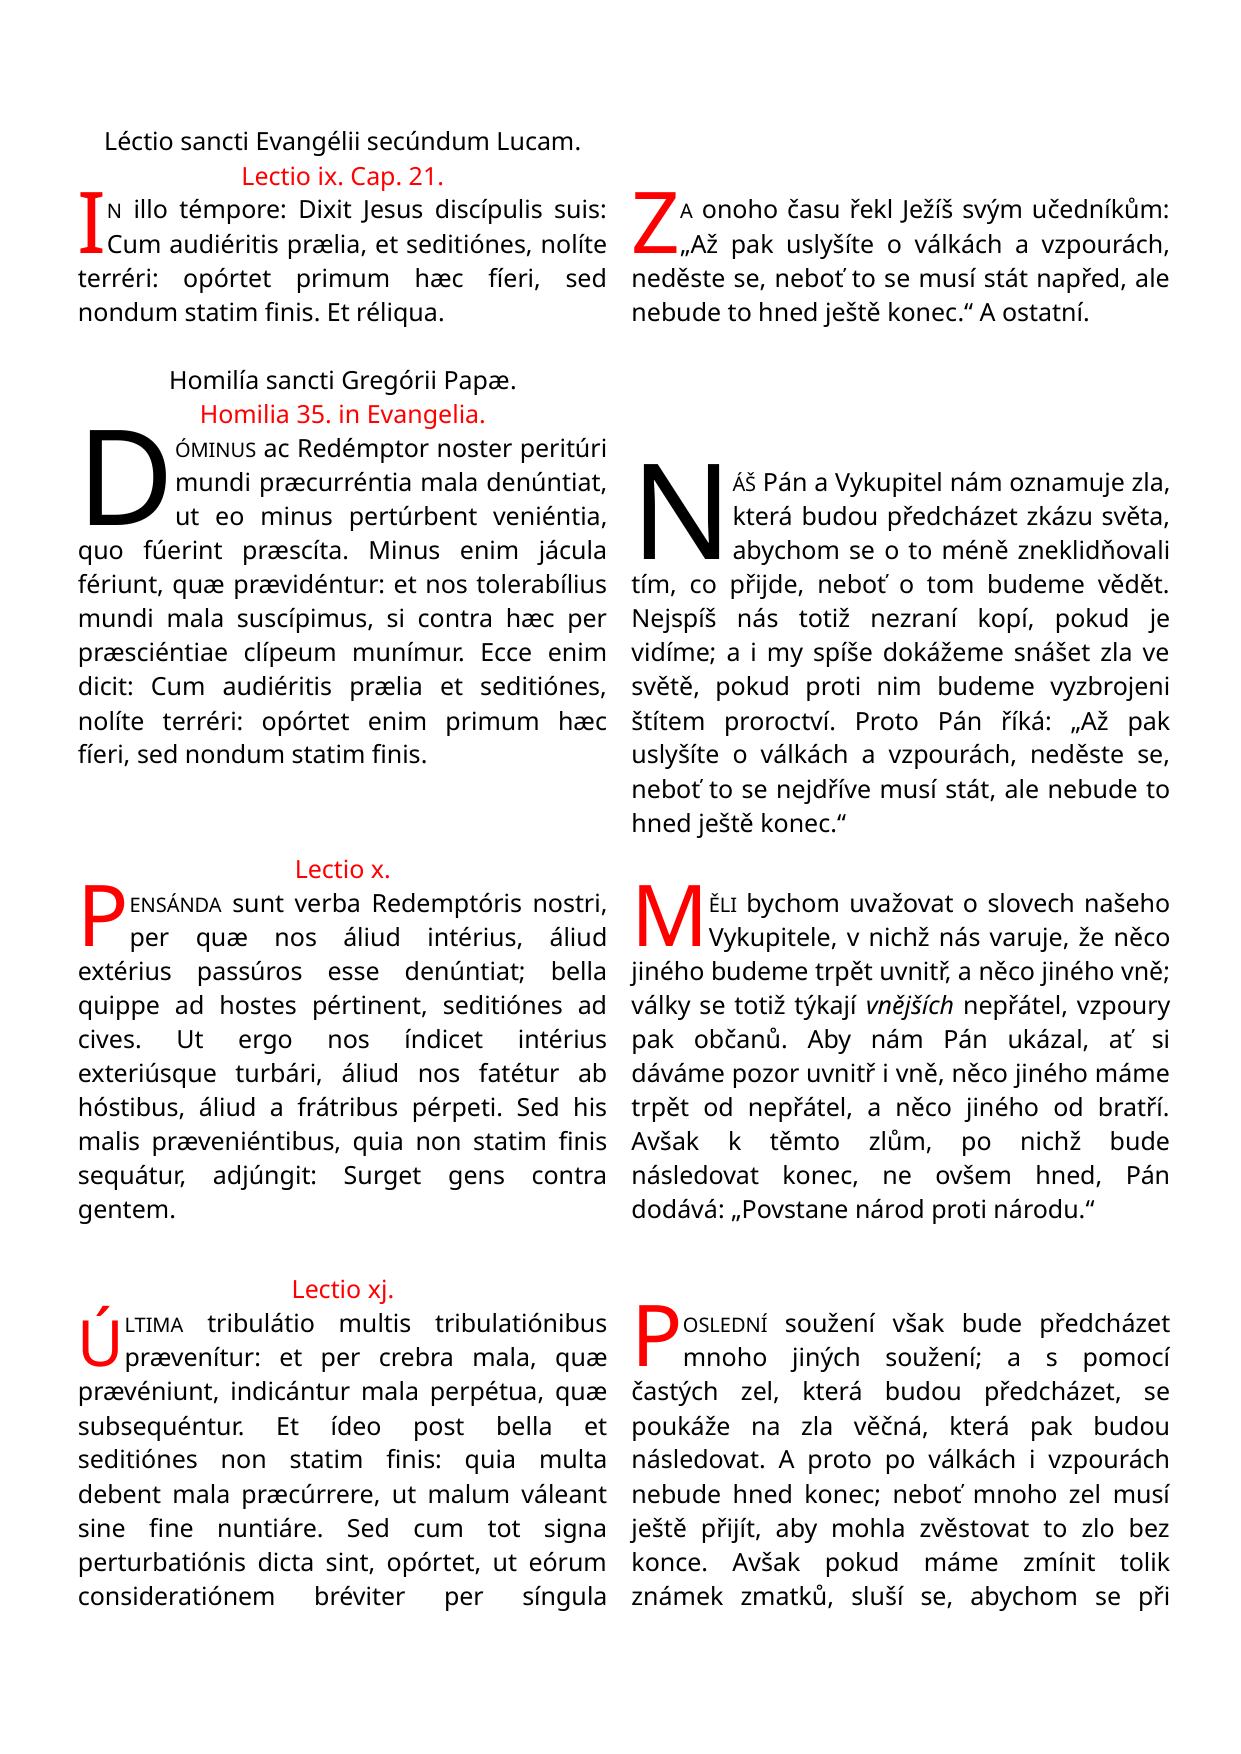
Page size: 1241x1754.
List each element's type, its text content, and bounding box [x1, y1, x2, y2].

table_cell Poslední soužení však bude předcházet mnoho jiných soužení; a s pomocí častých zel, která budou předcházet, se poukáže na zla věčná, která pak budou následovat. A proto po válkách i vzpourách nebude hned konec; neboť mnoho zel musí ještě přijít, aby mohla zvěstovat to zlo bez konce. Avšak pokud máme zmínit tolik známek zmatků, sluší se, abychom se při [619, 1266, 1182, 1618]
table_cell Za onoho času řekl Ježíš svým učedníkům: „Až pak uslyšíte o válkách a vzpourách, neděste se, neboť to se musí stát napřed, ale nebude to hned ještě konec.“ A ostatní. Náš Pán a Vykupitel nám oznamuje zla, která budou předcházet zkázu světa, abychom se o to méně zneklidňovali tím, co přijde, neboť o tom budeme vědět. Nejspíš nás totiž nezraní kopí, pokud je vidíme; a i my spíše dokážeme snášet zla ve světě, pokud proti nim budeme vyzbrojeni štítem proroctví. Proto Pán říká: „Až pak uslyšíte o válkách a vzpourách, neděste se, neboť to se nejdříve musí stát, ale nebude to hned ještě konec.“ [619, 118, 1182, 845]
table_cell Lectio x. Pensánda sunt verba Redemptóris nostri, per quæ nos áliud intérius, áliud extérius passúros esse denúntiat; bella quippe ad hostes pértinent, seditiónes ad cives. Ut ergo nos índicet intérius exteriúsque turbári, áliud nos fatétur ab hóstibus, áliud a frátribus pérpeti. Sed his malis præveniéntibus, quia non statim finis sequátur, adjúngit: Surget gens contra gentem. [66, 845, 619, 1266]
table_cell Lectio xj. Última tribulátio multis tribulatiónibus prævenítur: et per crebra mala, quæ prævéniunt, indicántur mala perpétua, quæ subsequéntur. Et ídeo post bella et seditiónes non statim finis: quia multa debent mala præcúrrere, ut malum váleant sine fine nuntiáre. Sed cum tot signa perturbatiónis dicta sint, opórtet, ut eórum consideratiónem bréviter per síngula perstringámus: quia necésse est, ut ália e coelo, ália e terra, ália ab eleméntis, ália ab homínibus patiámur. [66, 1266, 619, 1618]
table_cell Měli bychom uvažovat o slovech našeho Vykupitele, v nichž nás varuje, že něco jiného budeme trpět uvnitř, a něco jiného vně; války se totiž týkají vnějších nepřátel, vzpoury pak občanů. Aby nám Pán ukázal, ať si dáváme pozor uvnitř i vně, něco jiného máme trpět od nepřátel, a něco jiného od bratří. Avšak k těmto zlům, po nichž bude následovat konec, ne ovšem hned, Pán dodává: „Povstane národ proti národu.“ [619, 845, 1182, 1266]
table_cell In III. Nocturno Léctio sancti Evangélii secúndum Lucam. Lectio ix. Cap. 21. In illo témpore: Dixit Jesus discípulis suis: Cum audiéritis prælia, et seditiónes, nolíte terréri: opórtet primum hæc fíeri, sed nondum statim finis. Et réliqua. Homilía sancti Gregórii Papæ. Homilia 35. in Evangelia. Dóminus ac Redémptor noster peritúri mundi præcurréntia mala denúntiat, ut eo minus pertúrbent veniéntia, quo fúerint præscíta. Minus enim jácula fériunt, quæ prævidéntur: et nos tolerabílius mundi mala suscípimus, si contra hæc per præsciéntiae clípeum munímur. Ecce enim dicit: Cum audiéritis prælia et seditiónes, nolíte terréri: opórtet enim primum hæc fíeri, sed nondum statim finis. [66, 118, 619, 845]
